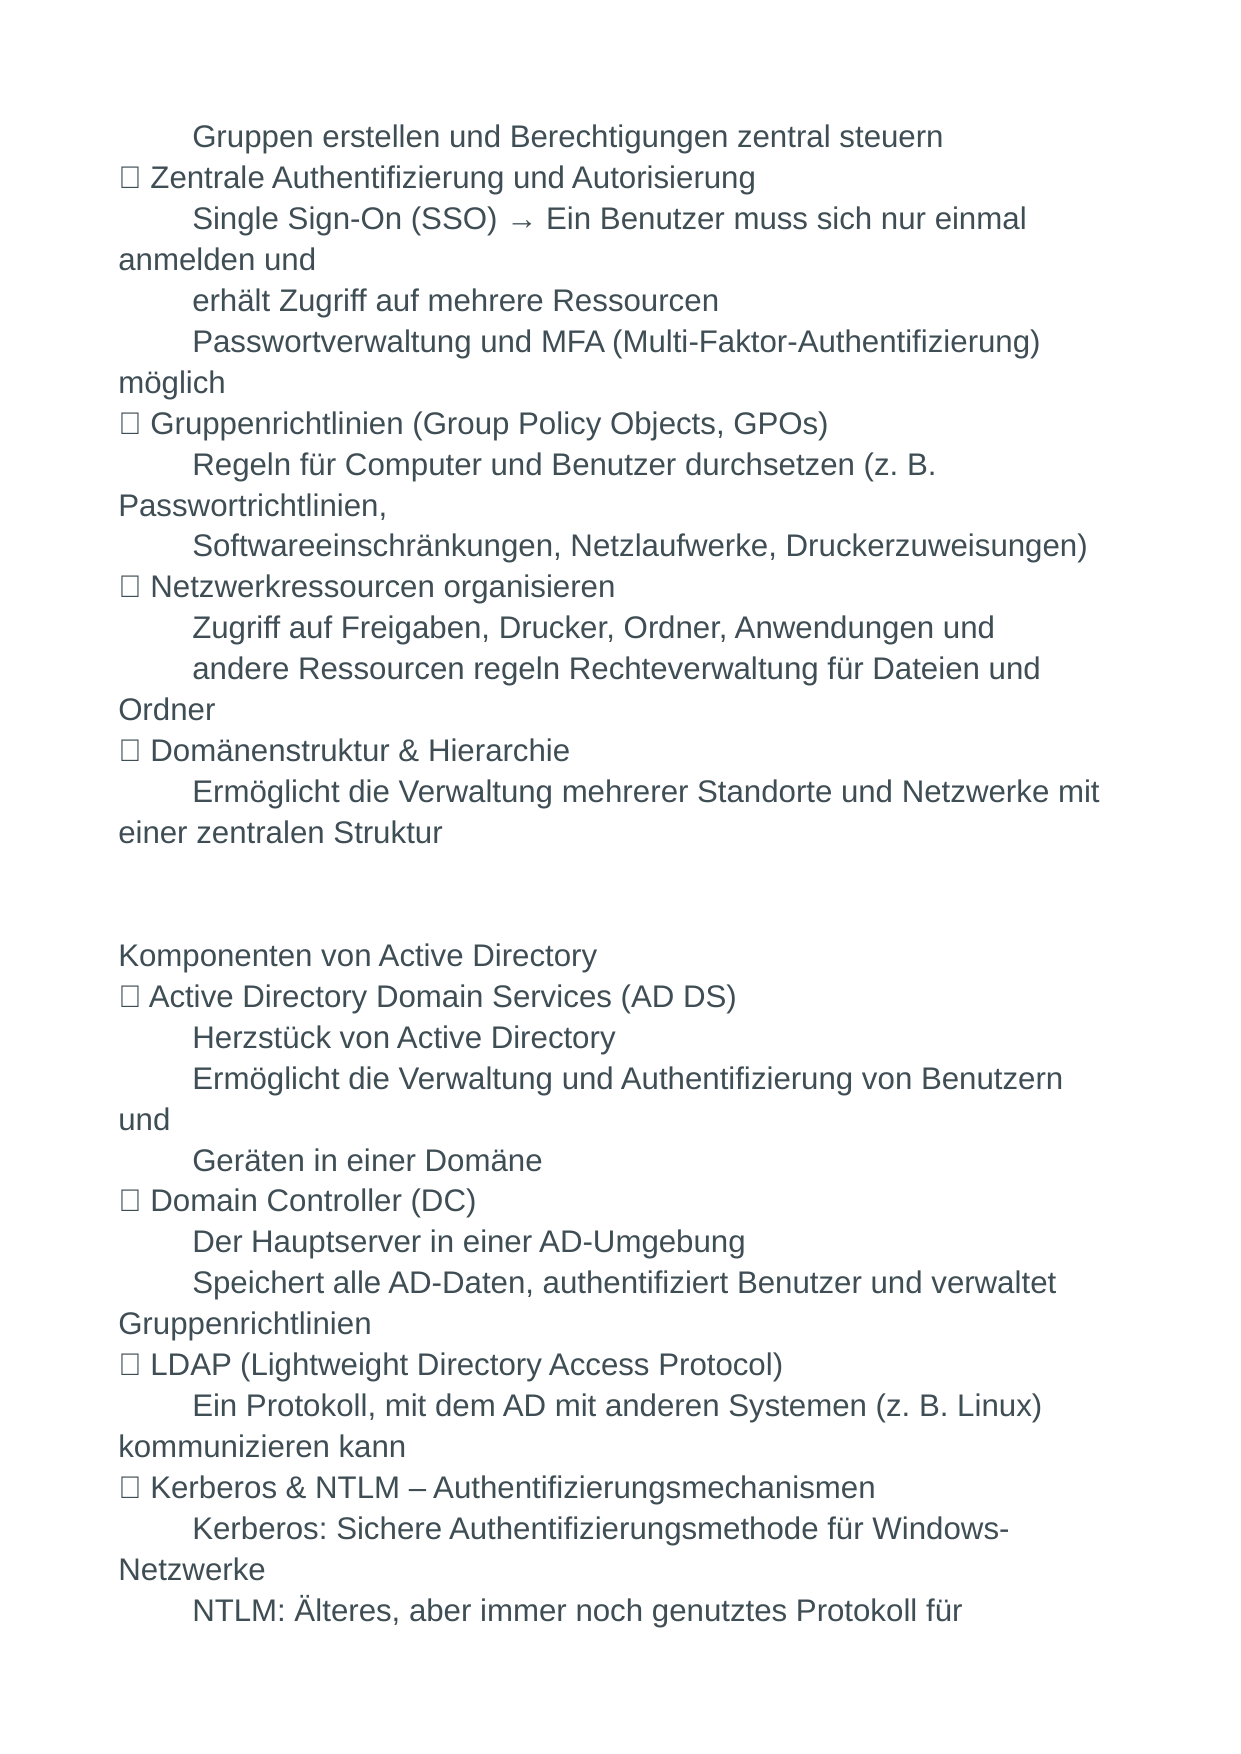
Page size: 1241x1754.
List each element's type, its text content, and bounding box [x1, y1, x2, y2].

text Gruppen erstellen und Berechtigungen zentral steuern 🔹 Zentrale Authentifizierung und Autorisierung Single Sign-On (SSO) → Ein Benutzer muss sich nur einmal anmelden und erhält Zugriff auf mehrere Ressourcen Passwortverwaltung und MFA (Multi-Faktor-Authentifizierung) möglich 🔹 Gruppenrichtlinien (Group Policy Objects, GPOs) Regeln für Computer und Benutzer durchsetzen (z. B. Passwortrichtlinien, Softwareeinschränkungen, Netzlaufwerke, Druckerzuweisungen) 🔹 Netzwerkressourcen organisieren Zugriff auf Freigaben, Drucker, Ordner, Anwendungen und andere Ressourcen regeln Rechteverwaltung für Dateien und Ordner 🔹 Domänenstruktur & Hierarchie Ermöglicht die Verwaltung mehrerer Standorte und Netzwerke mit einer zentralen Struktur Komponenten von Active Directory 🔹 Active Directory Domain Services (AD DS) Herzstück von Active Directory Ermöglicht die Verwaltung und Authentifizierung von Benutzern und Geräten in einer Domäne 🔹 Domain Controller (DC) Der Hauptserver in einer AD-Umgebung Speichert alle AD-Daten, authentifiziert Benutzer und verwaltet Gruppenrichtlinien 🔹 LDAP (Lightweight Directory Access Protocol) Ein Protokoll, mit dem AD mit anderen Systemen (z. B. Linux) kommunizieren kann 🔹 Kerberos & NTLM – Authentifizierungsmechanismen Kerberos: Sichere Authentifizierungsmethode für Windows-Netzwerke NTLM: Älteres, aber immer noch genutztes Protokoll für [118, 118, 1122, 1628]
